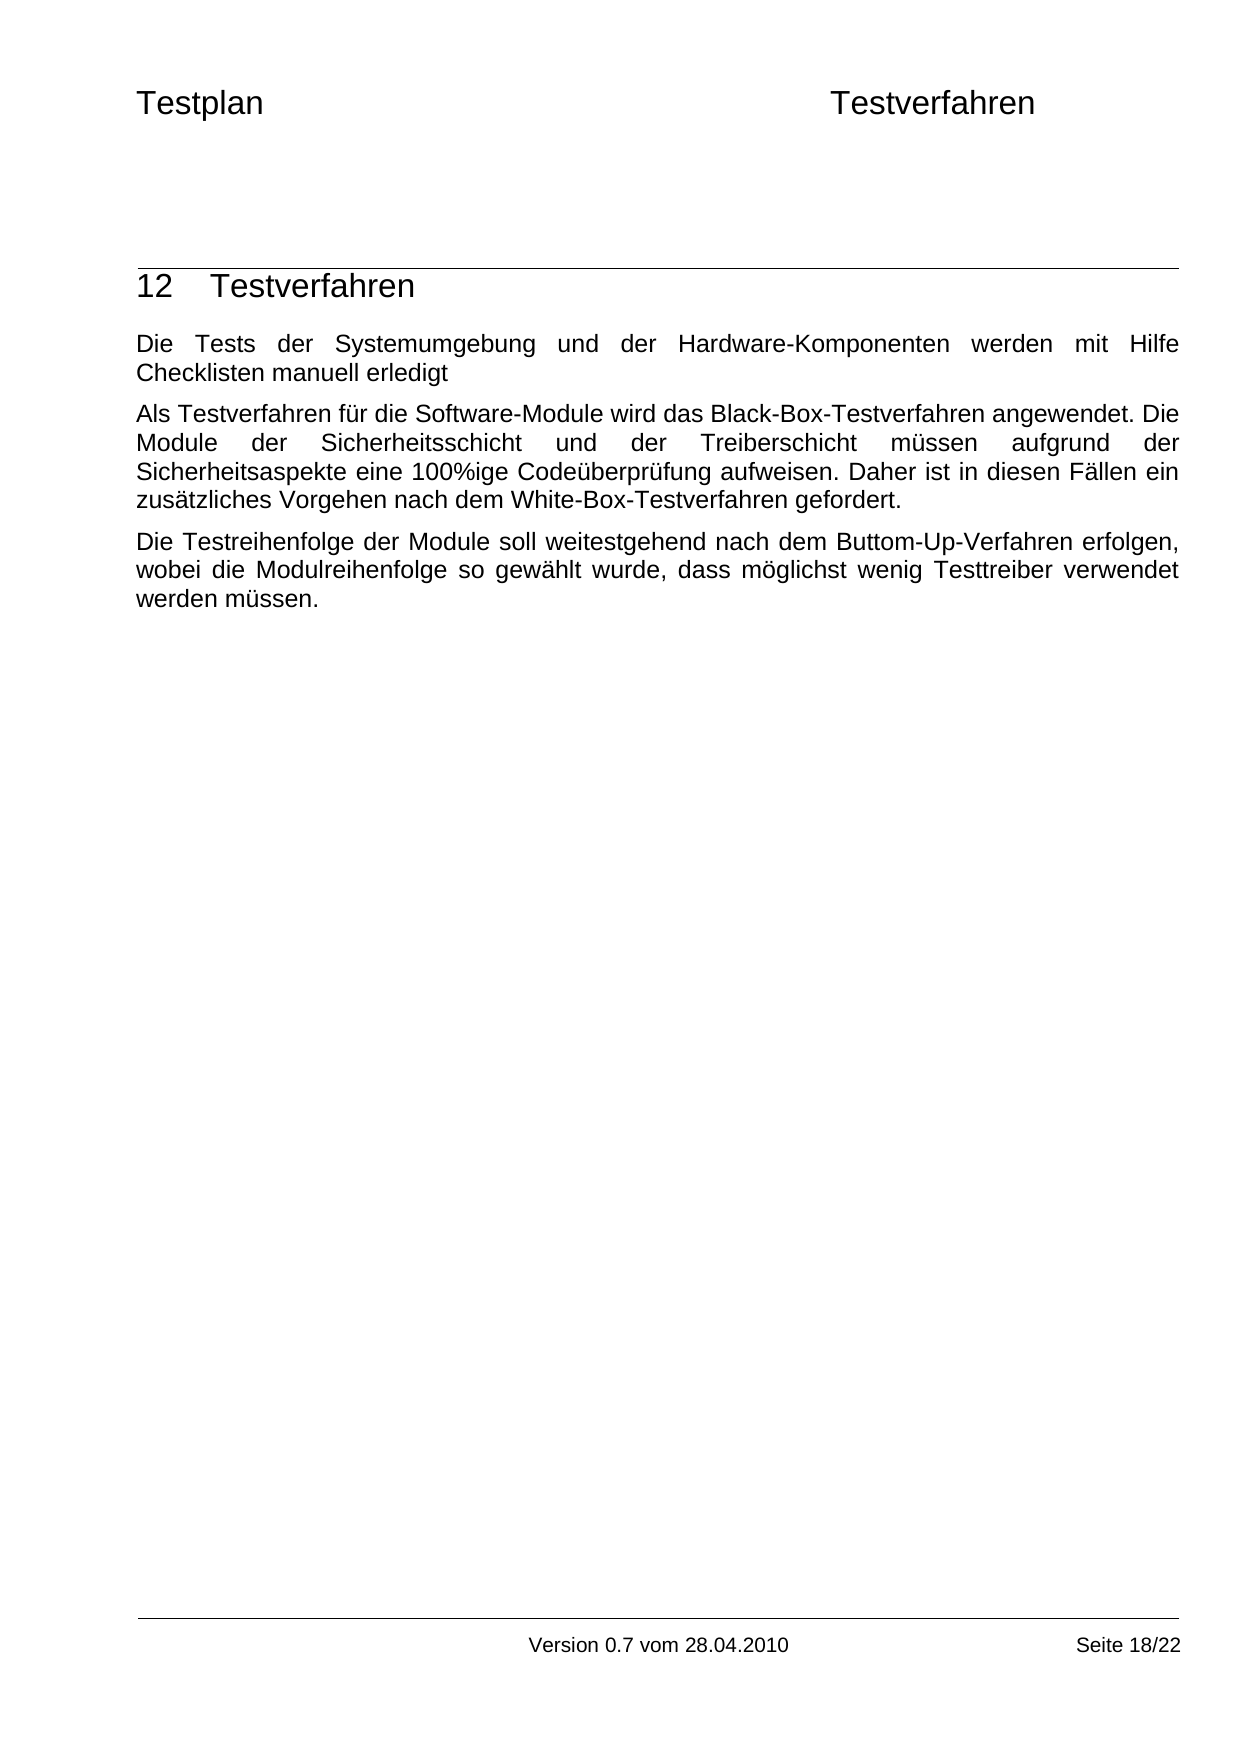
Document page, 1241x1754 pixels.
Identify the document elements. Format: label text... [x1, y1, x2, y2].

text Die Tests der Systemumgebung und der Hardware-Komponenten werden mit Hilfe Checklisten manuell erledigt [136, 329, 1181, 387]
subtitle Testverfahren [136, 289, 1181, 304]
text Als Testverfahren für die Software-Module wird das Black-Box-Testverfahren angewendet. Die Module der Sicherheitsschicht und der Treiberschicht müssen aufgrund der Sicherheitsaspekte eine 100%ige Codeüberprüfung aufweisen. Daher ist in diesen Fällen ein zusätzliches Vorgehen nach dem White-Box-Testverfahren gefordert. [136, 399, 1181, 514]
text Die Testreihenfolge der Module soll weitestgehend nach dem Buttom-Up-Verfahren erfolgen, wobei die Modulreihenfolge so gewählt wurde, dass möglichst wenig Testtreiber verwendet werden müssen. [136, 527, 1181, 613]
